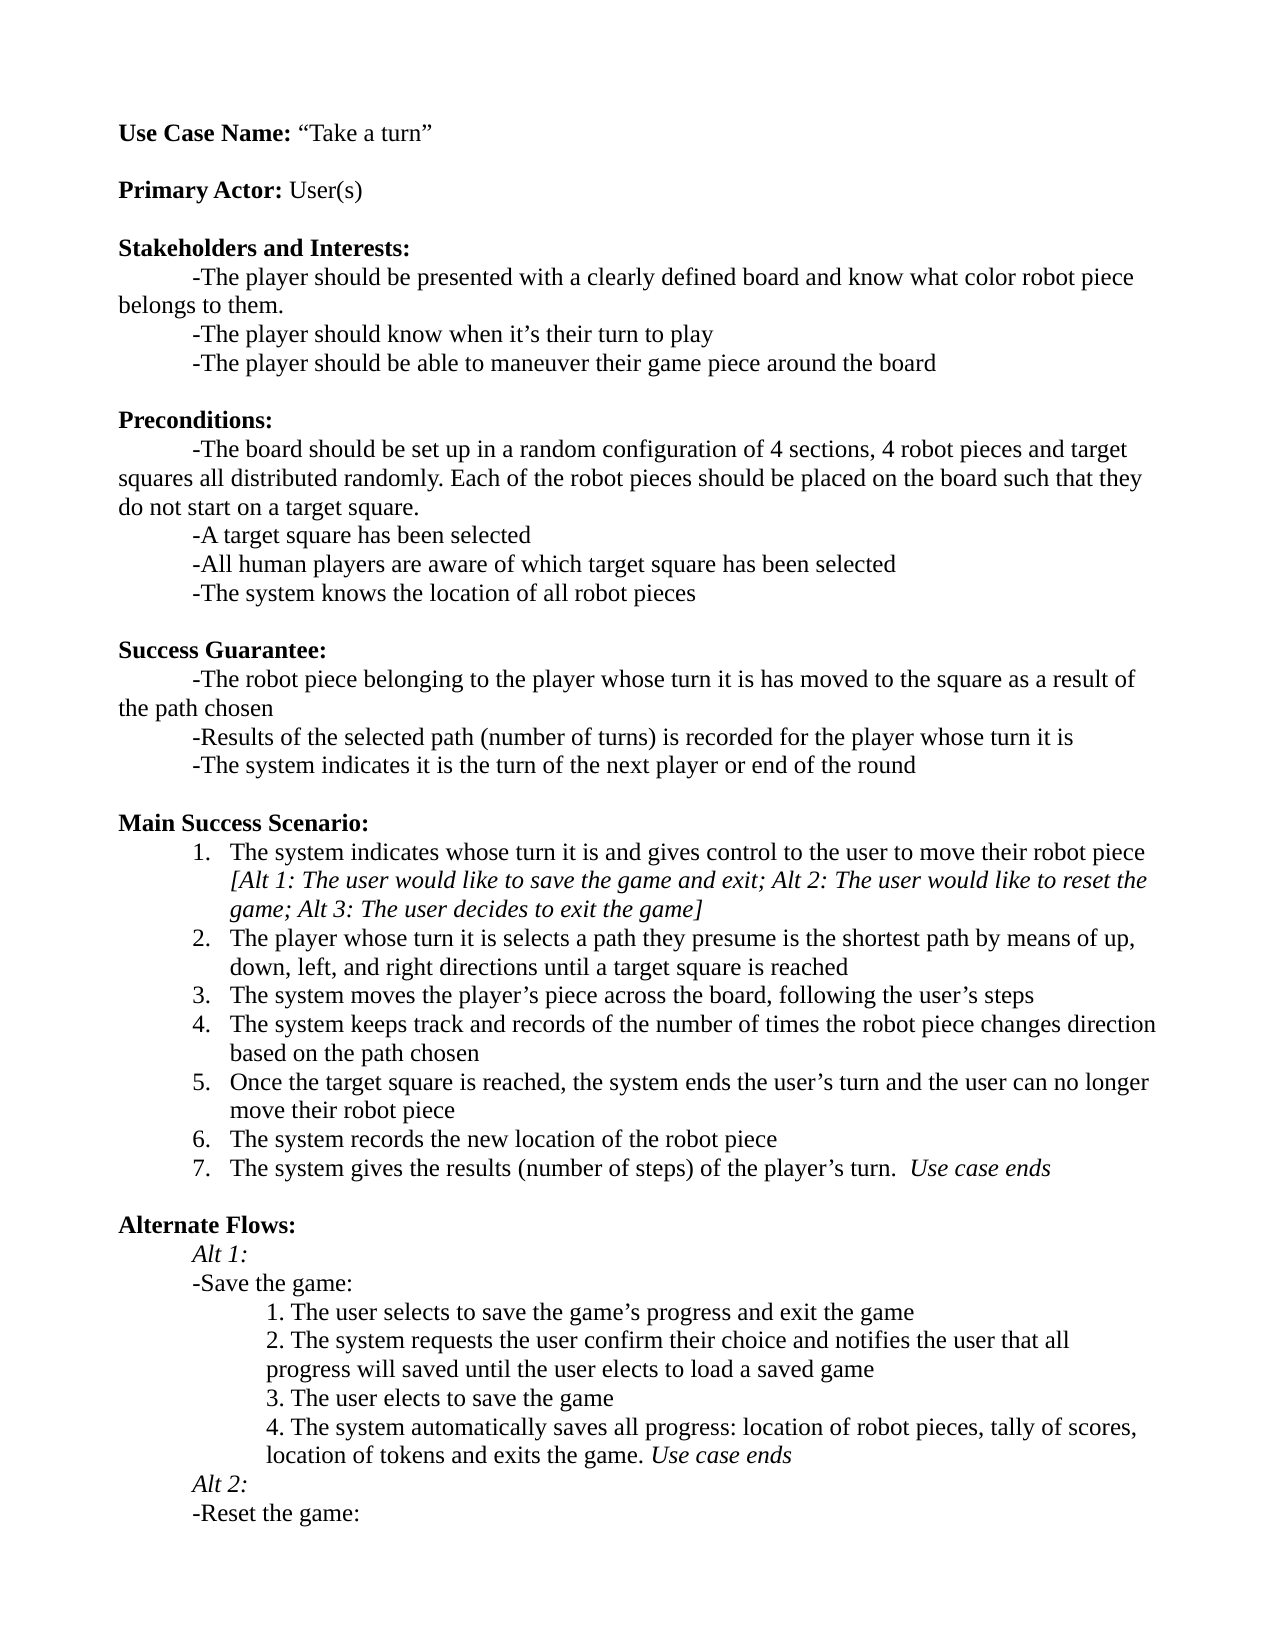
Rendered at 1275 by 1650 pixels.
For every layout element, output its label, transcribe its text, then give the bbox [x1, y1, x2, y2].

text Alt 1: [118, 1239, 1157, 1268]
text Primary Actor: User(s) [118, 176, 1157, 204]
text -The player should be able to maneuver their game piece around the board [118, 348, 1157, 377]
list The system indicates whose turn it is and gives control to the user to move their robot piece [Alt 1: The user would like to save the game and exit; Alt 2: The user would like to reset the game; Alt 3: The user decides to exit the game] [192, 837, 1157, 923]
text -Reset the game: [118, 1498, 1157, 1527]
text -The system indicates it is the turn of the next player or end of the round [118, 751, 1157, 779]
list The system gives the results (number of steps) of the player’s turn. Use case ends [192, 1153, 1157, 1182]
text Alt 2: [118, 1469, 1157, 1498]
text Use Case Name: “Take a turn” [118, 118, 1157, 147]
list The system keeps track and records of the number of times the robot piece changes direction based on the path chosen [192, 1009, 1157, 1067]
text -Results of the selected path (number of turns) is recorded for the player whose turn it is [118, 722, 1157, 751]
text Stakeholders and Interests: [118, 233, 1157, 262]
text -The robot piece belonging to the player whose turn it is has moved to the square as a result of the path chosen [118, 664, 1157, 722]
text Success Guarantee: [118, 636, 1157, 664]
text -Save the game: [118, 1268, 1157, 1297]
list The player whose turn it is selects a path they presume is the shortest path by means of up, down, left, and right directions until a target square is reached [192, 923, 1157, 981]
text 3. The user elects to save the game [192, 1383, 1157, 1412]
list The system moves the player’s piece across the board, following the user’s steps [192, 981, 1157, 1009]
text Alternate Flows: [118, 1211, 1157, 1239]
text 1. The user selects to save the game’s progress and exit the game [192, 1297, 1157, 1326]
list Once the target square is reached, the system ends the user’s turn and the user can no longer move their robot piece [192, 1067, 1157, 1124]
text Preconditions: [118, 406, 1157, 434]
text -The board should be set up in a random configuration of 4 sections, 4 robot pieces and target squares all distributed randomly. Each of the robot pieces should be placed on the board such that they do not start on a target square. [118, 434, 1157, 521]
text 2. The system requests the user confirm their choice and notifies the user that all progress will saved until the user elects to load a saved game [266, 1326, 1157, 1383]
text -The system knows the location of all robot pieces [118, 578, 1157, 607]
text -The player should be presented with a clearly defined board and know what color robot piece belongs to them. [118, 262, 1157, 319]
text -The player should know when it’s their turn to play [118, 319, 1157, 348]
text Main Success Scenario: [118, 808, 1157, 837]
text -A target square has been selected [118, 521, 1157, 549]
text 4. The system automatically saves all progress: location of robot pieces, tally of scores, location of tokens and exits the game. Use case ends [266, 1412, 1157, 1469]
list The system records the new location of the robot piece [192, 1124, 1157, 1153]
text -All human players are aware of which target square has been selected [118, 549, 1157, 578]
